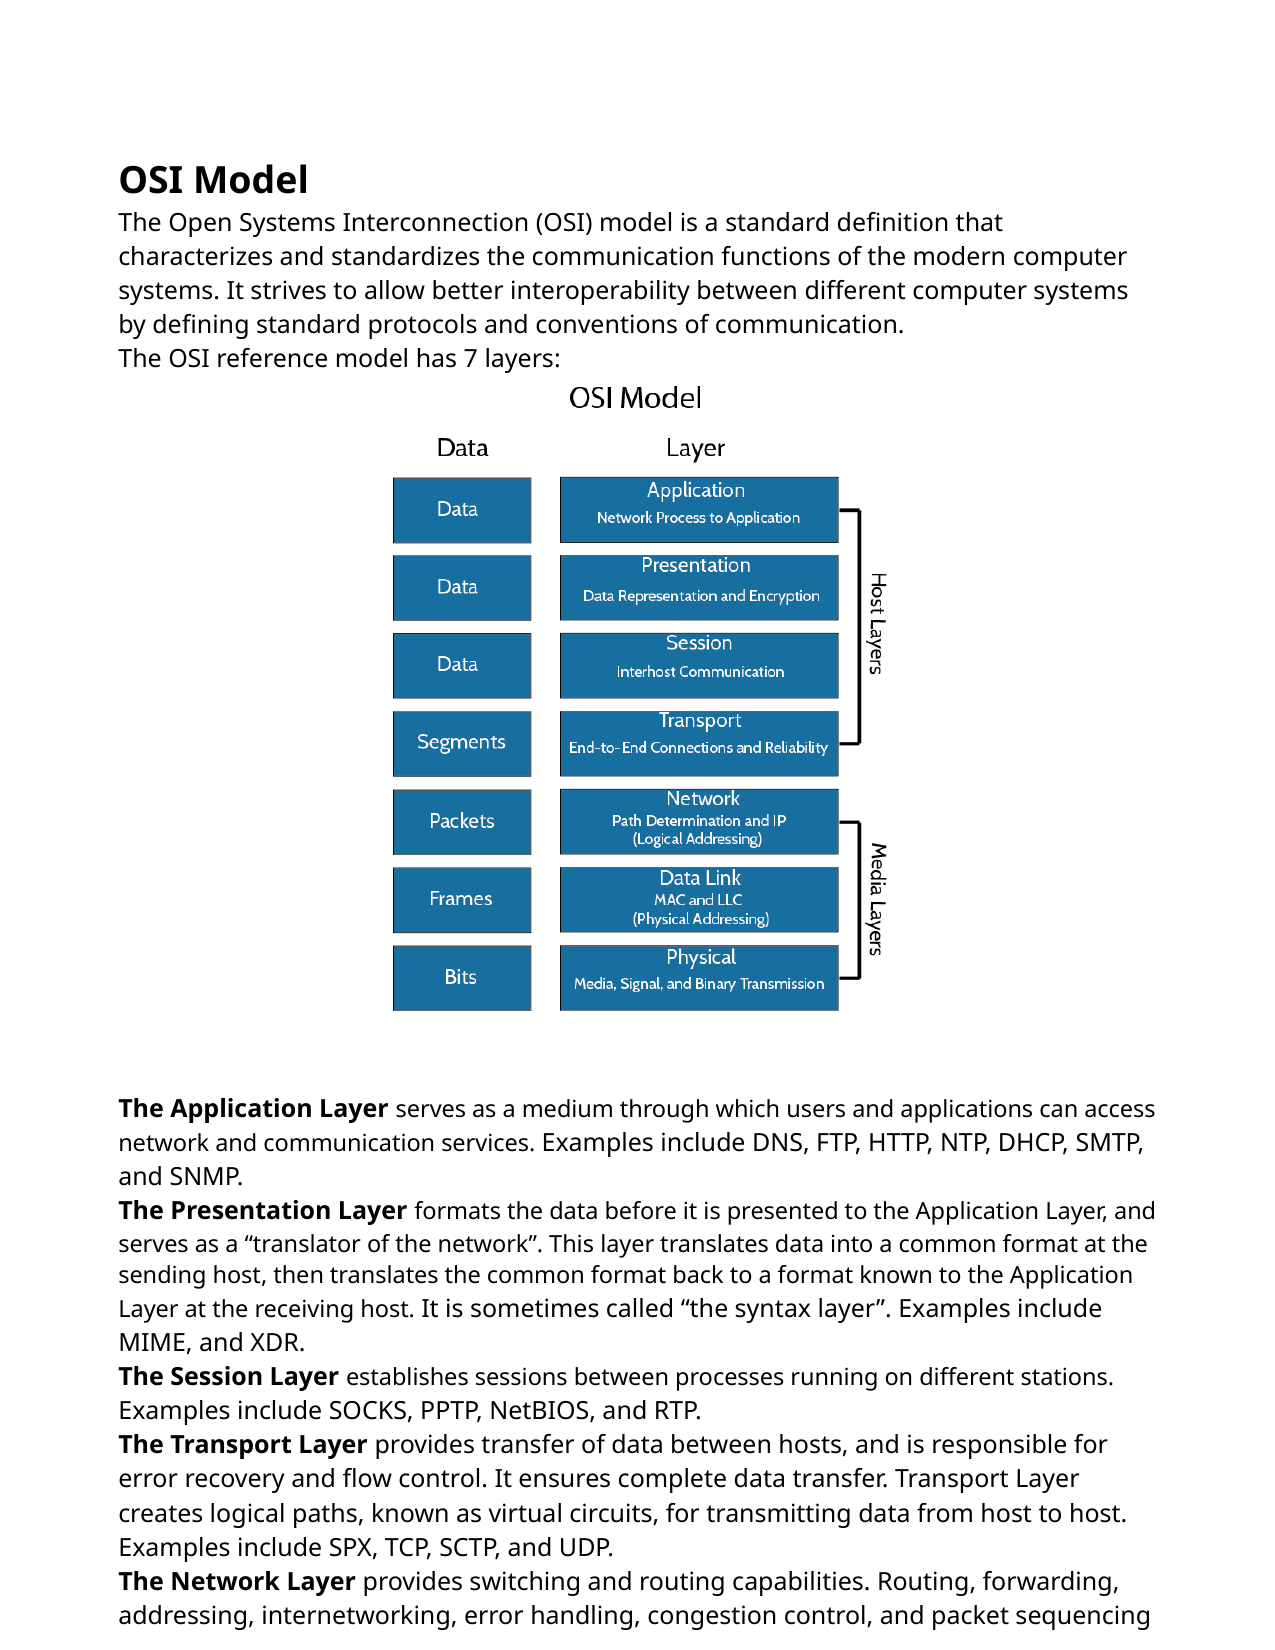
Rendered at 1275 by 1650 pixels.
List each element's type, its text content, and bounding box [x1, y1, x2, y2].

text The Open Systems Interconnection (OSI) model is a standard definition that characterizes and standardizes the communication functions of the modern computer systems. It strives to allow better interoperability between different computer systems by defining standard protocols and conventions of communication. [118, 204, 1157, 340]
text The Presentation Layer formats the data before it is presented to the Application Layer, and serves as a “translator of the network”. This layer translates data into a common format at the sending host, then translates the common format back to a format known to the Application Layer at the receiving host. It is sometimes called “the syntax layer”. Examples include MIME, and XDR. [118, 1193, 1157, 1359]
text The OSI reference model has 7 layers: [118, 340, 1157, 374]
picture [376, 376, 899, 1023]
text The Network Layer provides switching and routing capabilities. Routing, forwarding, addressing, internetworking, error handling, congestion control, and packet sequencing [118, 1563, 1157, 1631]
text OSI Model [118, 153, 1157, 204]
text The Transport Layer provides transfer of data between hosts, and is responsible for error recovery and flow control. It ensures complete data transfer. Transport Layer creates logical paths, known as virtual circuits, for transmitting data from host to host. Examples include SPX, TCP, SCTP, and UDP. [118, 1427, 1157, 1563]
text The Session Layer establishes sessions between processes running on different stations. Examples include SOCKS, PPTP, NetBIOS, and RTP. [118, 1359, 1157, 1427]
text The Application Layer serves as a medium through which users and applications can access network and communication services. Examples include DNS, FTP, HTTP, NTP, DHCP, SMTP, and SNMP. [118, 1091, 1157, 1193]
